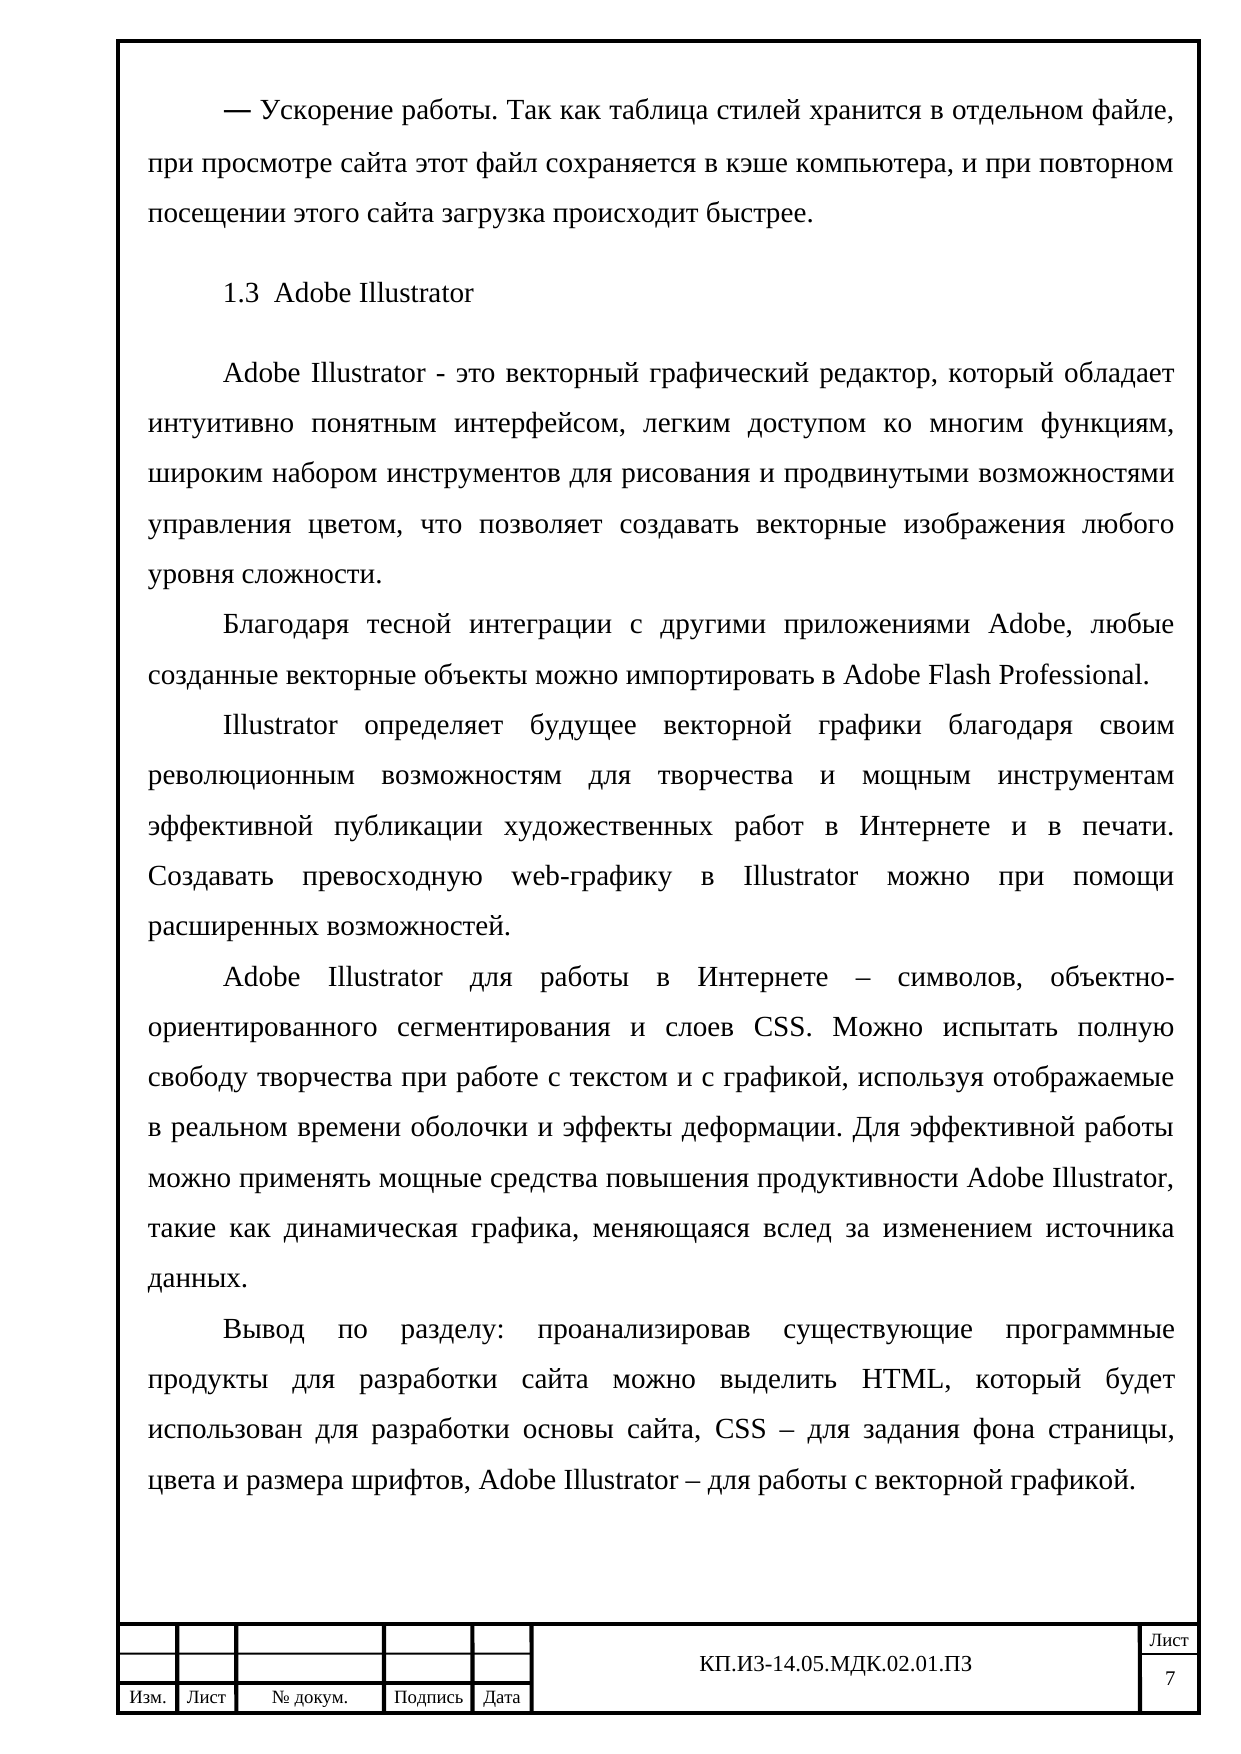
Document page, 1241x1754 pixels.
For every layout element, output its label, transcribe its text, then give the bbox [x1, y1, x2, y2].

text Adobe Illustrator для работы в Интернете – символов, объектно-ориентированного сегментирования и слоев CSS. Можно испытать полную свободу творчества при работе с текстом и с графикой, используя отображаемые в реальном времени оболочки и эффекты деформации. Для эффективной работы можно применять мощные средства повышения продуктивности Adobe Illustrator, такие как динамическая графика, меняющаяся вслед за изменением источника данных. [148, 959, 1175, 1294]
text Illustrator определяет будущее векторной графики благодаря своим революционным возможностям для творчества и мощным инструментам эффективной публикации художественных работ в Интернете и в печати. Создавать превосходную web-графику в Illustrator можно при помощи расширенных возможностей. [148, 707, 1175, 942]
text Вывод по разделу: проанализировав существующие программные продукты для разработки сайта можно выделить HTML, который будет использован для разработки основы сайта, CSS – для задания фона страницы, цвета и размера шрифтов, Adobe Illustrator – для работы с векторной графикой. [148, 1311, 1175, 1495]
text Благодаря тесной интеграции с другими приложениями Adobe, любые созданные векторные объекты можно импортировать в Adobe Flash Professional. [148, 606, 1175, 690]
text Adobe Illustrator - это векторный графический редактор, который обладает интуитивно понятным интерфейсом, легким доступом ко многим функциям, широким набором инструментов для рисования и продвинутыми возможностями управления цветом, что позволяет создавать векторные изображения любого уровня сложности. [148, 355, 1175, 590]
subtitle Adobe Illustrator [148, 275, 1175, 309]
list Ускорение работы. Так как таблица стилей хранится в отдельном файле, при просмотре сайта этот файл сохраняется в кэше компьютера, и при повторном посещении этого сайта загрузка происходит быстрее. [148, 88, 1175, 229]
